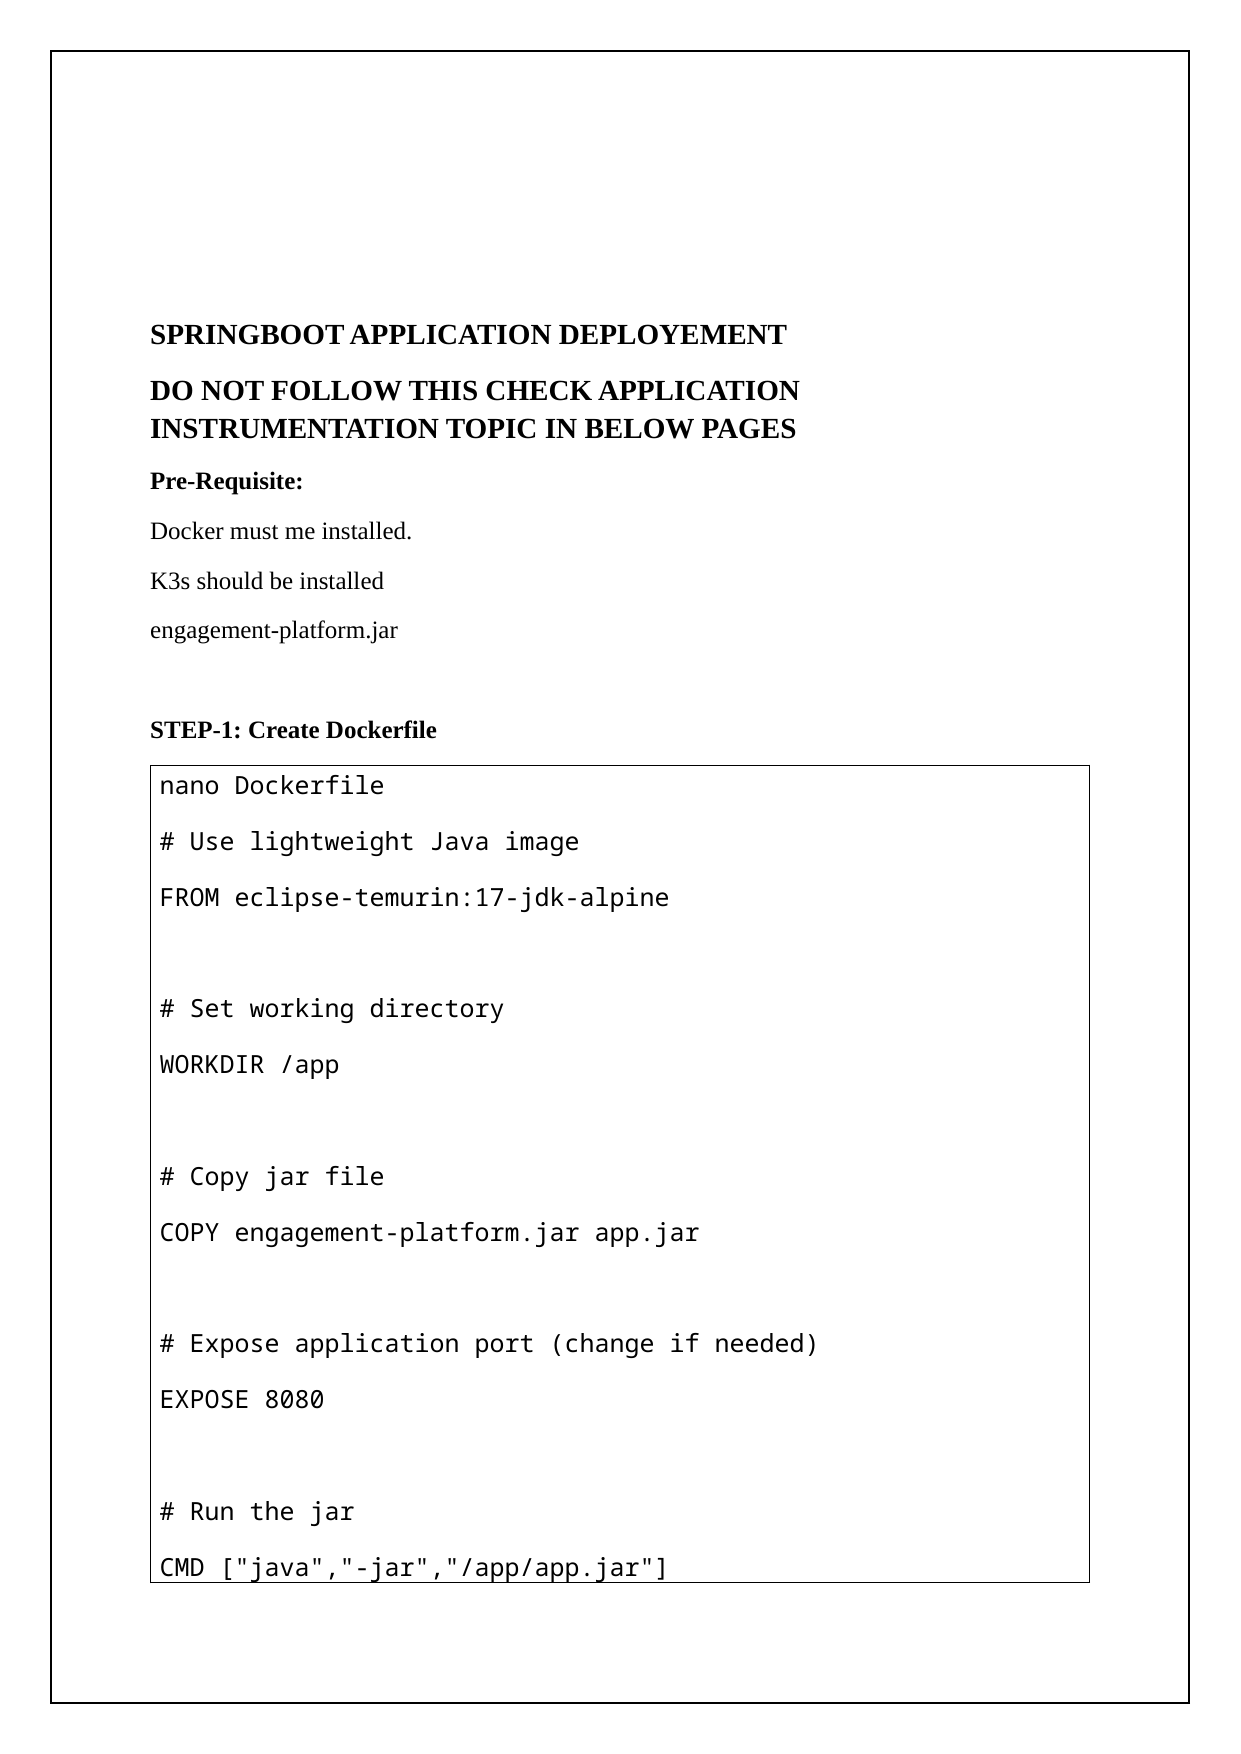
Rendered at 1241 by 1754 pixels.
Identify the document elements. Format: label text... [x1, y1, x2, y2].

text FROM eclipse-temurin:17-jdk-alpine [151, 876, 1089, 913]
text # Set working directory [151, 988, 1089, 1025]
text # Use lightweight Java image [151, 820, 1089, 858]
text COPY engagement-platform.jar app.jar [151, 1211, 1089, 1248]
text K3s should be installed [150, 566, 1090, 594]
text # Run the jar [151, 1490, 1089, 1528]
text nano Dockerfile [151, 766, 1089, 802]
text CMD ["java","-jar","/app/app.jar"] [151, 1546, 1089, 1582]
text Docker must me installed. [150, 516, 1090, 545]
text EXPOSE 8080 [151, 1379, 1089, 1416]
text Pre-Requisite: [150, 466, 1090, 495]
text engagement-platform.jar [150, 616, 1090, 644]
text STEP-1: Create Dockerfile [150, 715, 1090, 744]
text # Expose application port (change if needed) [151, 1323, 1089, 1360]
text # Copy jar file [151, 1155, 1089, 1193]
text WORKDIR /app [151, 1044, 1089, 1081]
text DO NOT FOLLOW THIS CHECK APPLICATION INSTRUMENTATION TOPIC IN BELOW PAGES [150, 373, 1090, 445]
text SPRINGBOOT APPLICATION DEPLOYEMENT [150, 317, 1090, 351]
